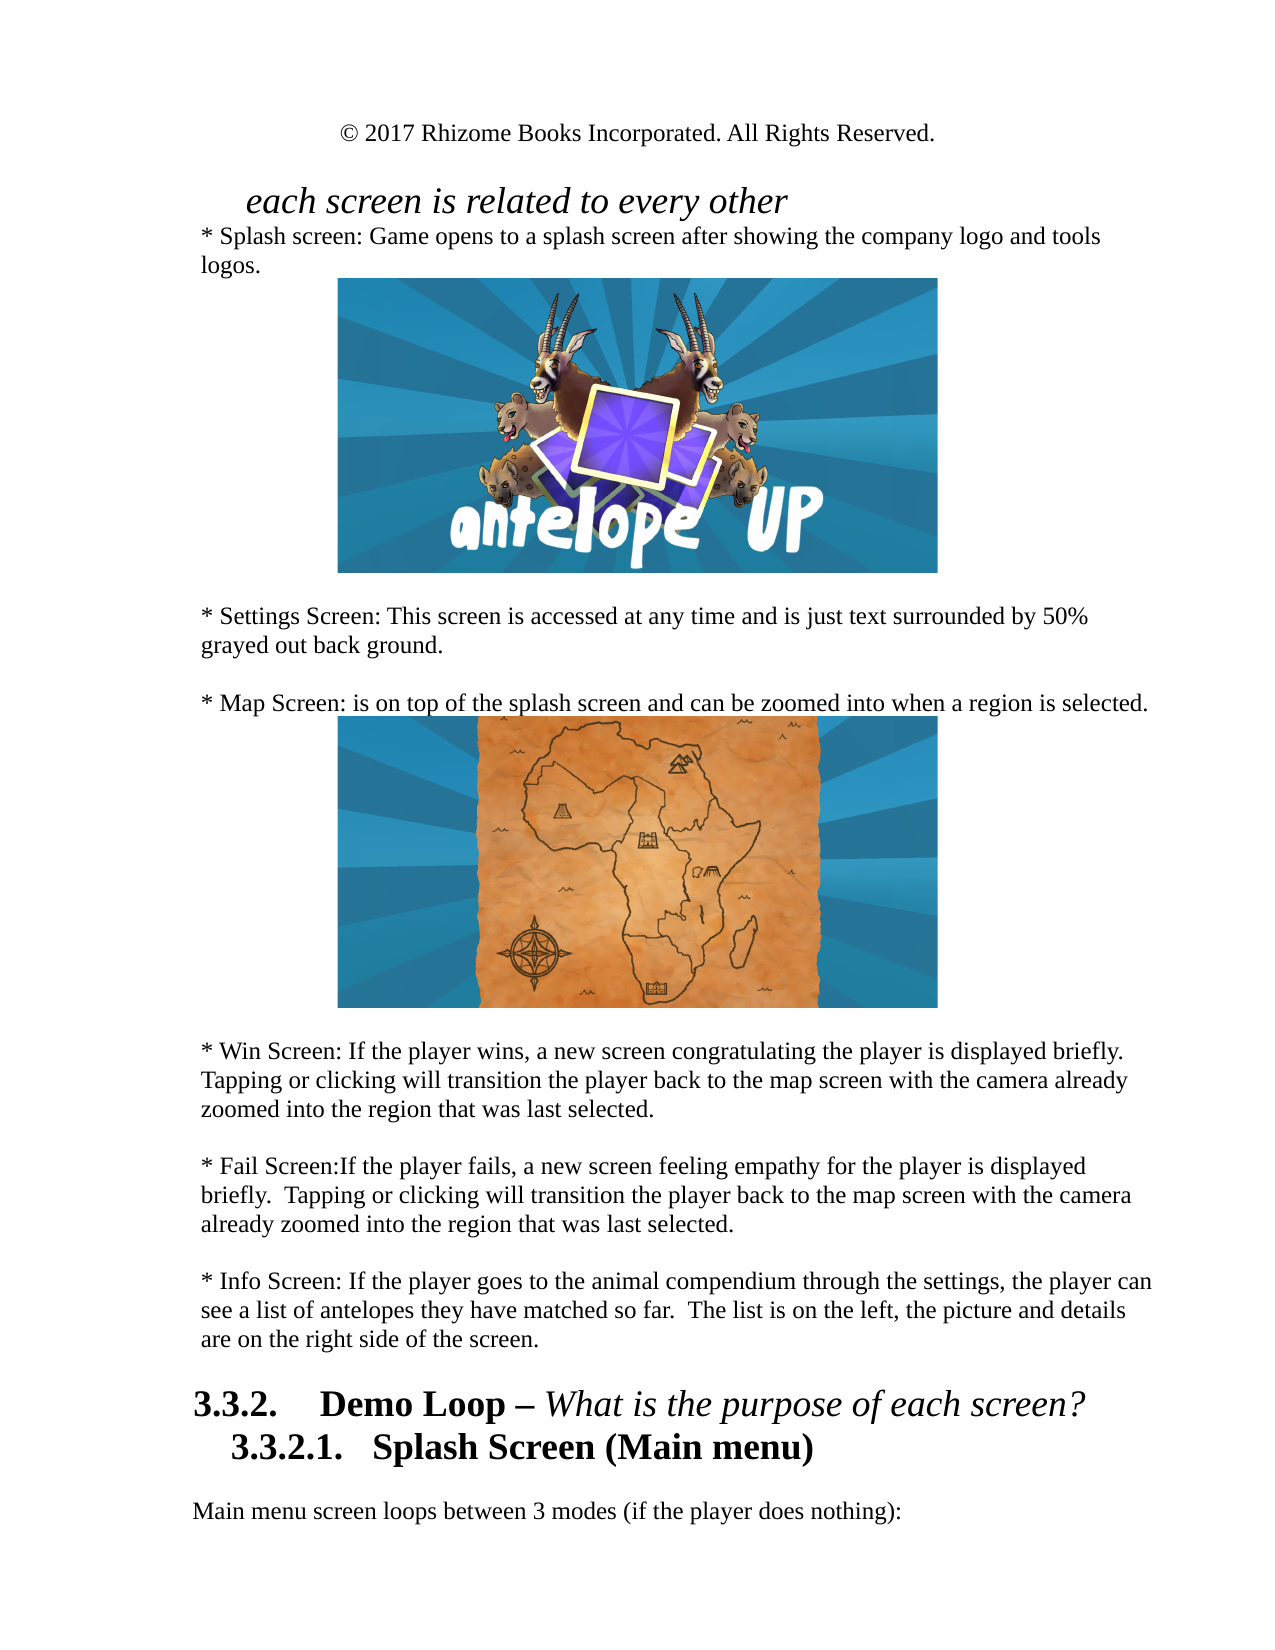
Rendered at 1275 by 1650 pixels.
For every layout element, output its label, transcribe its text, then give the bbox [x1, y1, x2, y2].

text Main menu screen loops between 3 modes (if the player does nothing): [118, 1496, 1157, 1525]
list Splash Screen (Main menu) [231, 1424, 1157, 1467]
list * Win Screen: If the player wins, a new screen congratulating the player is displayed briefly. Tapping or clicking will transition the player back to the map screen with the camera already zoomed into the region that was last selected. [156, 1036, 1157, 1122]
list * Map Screen: is on top of the splash screen and can be zoomed into when a region is selected. [156, 688, 1157, 716]
list each screen is related to every other [193, 178, 1157, 221]
list Demo Loop – What is the purpose of each screen? [193, 1381, 1157, 1424]
list * Splash screen: Game opens to a splash screen after showing the company logo and tools logos. [156, 221, 1157, 279]
list * Settings Screen: This screen is accessed at any time and is just text surrounded by 50% grayed out back ground. [156, 601, 1157, 659]
picture [337, 278, 938, 573]
list * Fail Screen:If the player fails, a new screen feeling empathy for the player is displayed briefly. Tapping or clicking will transition the player back to the map screen with the camera already zoomed into the region that was last selected. [156, 1151, 1157, 1237]
picture [337, 716, 938, 1008]
list * Info Screen: If the player goes to the animal compendium through the settings, the player can see a list of antelopes they have matched so far. The list is on the left, the picture and details are on the right side of the screen. [156, 1266, 1157, 1352]
